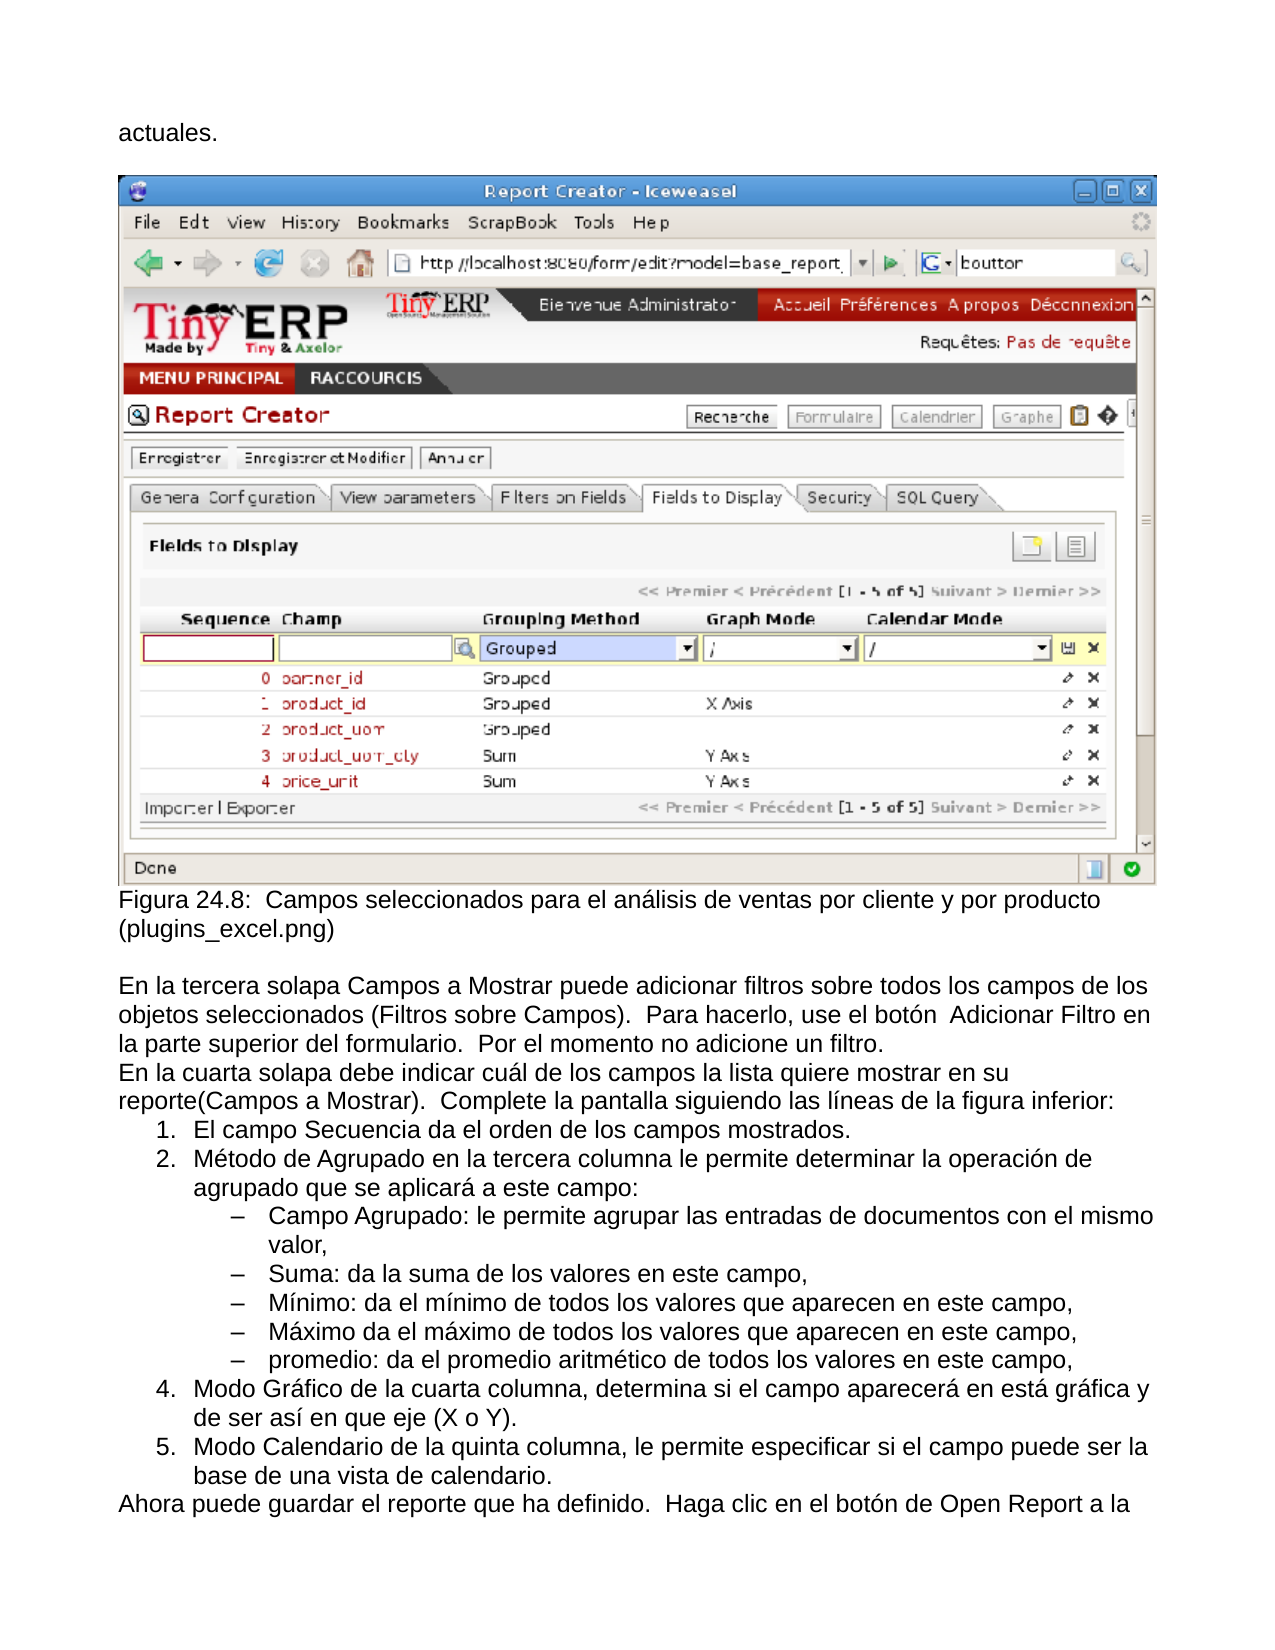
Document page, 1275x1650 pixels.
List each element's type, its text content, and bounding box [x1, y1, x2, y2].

text Ahora puede guardar el reporte que ha definido. Haga clic en el botón de Open Report a la [118, 1489, 1157, 1518]
text Figura 24.8: Campos seleccionados para el análisis de ventas por cliente y por producto (plugins_excel.png) [118, 886, 1157, 943]
list Suma: da la suma de los valores en este campo, [231, 1259, 1157, 1288]
list Campo Agrupado: le permite agrupar las entradas de documentos con el mismo valor, [231, 1201, 1157, 1259]
text En la cuarta solapa debe indicar cuál de los campos la lista quiere mostrar en su reporte(Campos a Mostrar). Complete la pantalla siguiendo las líneas de la figura inferior: [118, 1058, 1157, 1115]
text actuales. [118, 118, 1157, 147]
list promedio: da el promedio aritmético de todos los valores en este campo, [231, 1346, 1157, 1374]
list Modo Gráfico de la cuarta columna, determina si el campo aparecerá en está gráfica y de ser así en que eje (X o Y). [156, 1374, 1157, 1432]
list Método de Agrupado en la tercera columna le permite determinar la operación de agrupado que se aplicará a este campo: [156, 1144, 1157, 1201]
list Modo Calendario de la quinta columna, le permite especificar si el campo puede ser la base de una vista de calendario. [156, 1432, 1157, 1489]
list Mínimo: da el mínimo de todos los valores que aparecen en este campo, [231, 1288, 1157, 1317]
list El campo Secuencia da el orden de los campos mostrados. [156, 1115, 1157, 1144]
text En la tercera solapa Campos a Mostrar puede adicionar filtros sobre todos los campos de los objetos seleccionados (Filtros sobre Campos). Para hacerlo, use el botón Adicionar Filtro en la parte superior del formulario. Por el momento no adicione un filtro. [118, 971, 1157, 1058]
list Máximo da el máximo de todos los valores que aparecen en este campo, [231, 1317, 1157, 1346]
